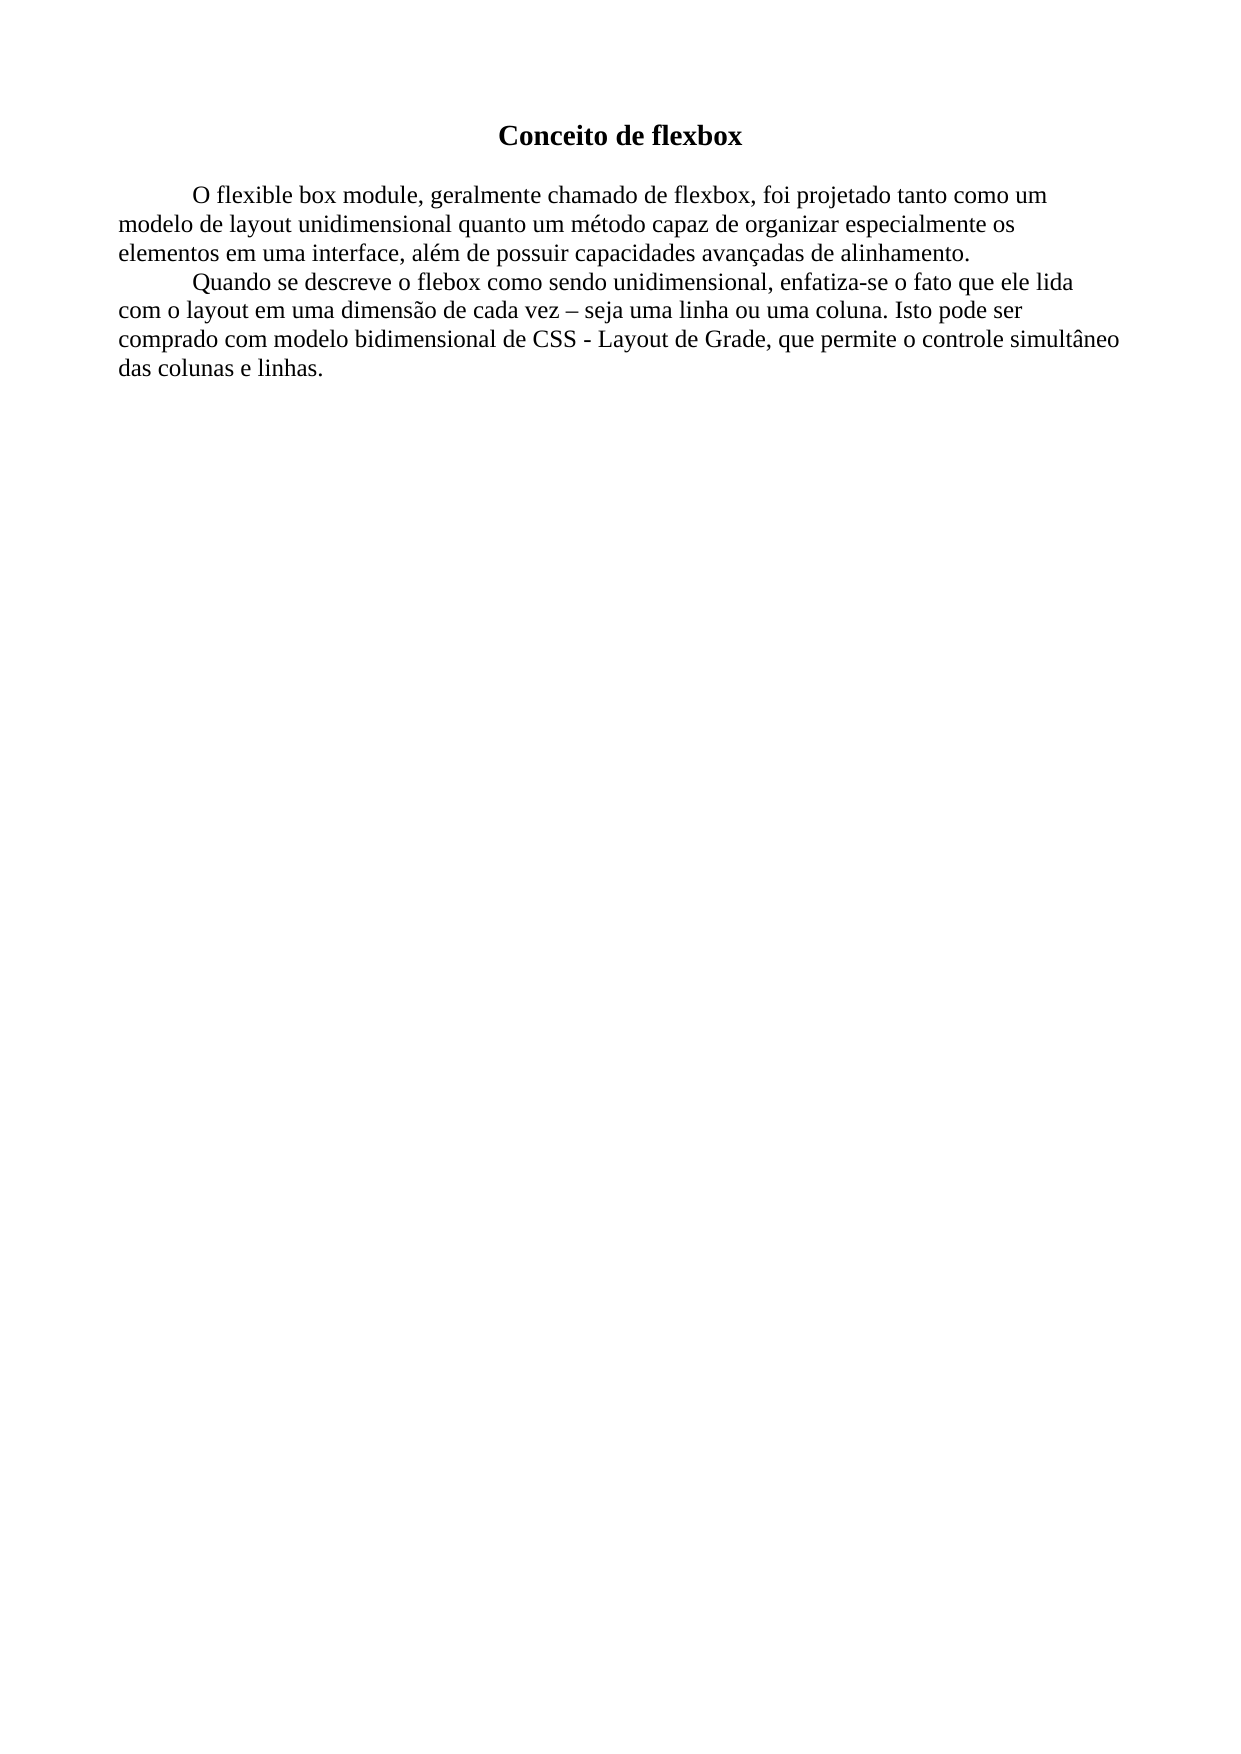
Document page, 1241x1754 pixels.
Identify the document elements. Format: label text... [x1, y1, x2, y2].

text das colunas e linhas. [118, 353, 1122, 382]
text O flexible box module, geralmente chamado de flexbox, foi projetado tanto como um modelo de layout unidimensional quanto um método capaz de organizar especialmente os elementos em uma interface, além de possuir capacidades avançadas de alinhamento. [118, 180, 1122, 267]
text Quando se descreve o flebox como sendo unidimensional, enfatiza-se o fato que ele lida com o layout em uma dimensão de cada vez – seja uma linha ou uma coluna. Isto pode ser comprado com modelo bidimensional de CSS - Layout de Grade, que permite o controle simultâneo [118, 267, 1122, 353]
text Conceito de flexbox [118, 118, 1122, 152]
